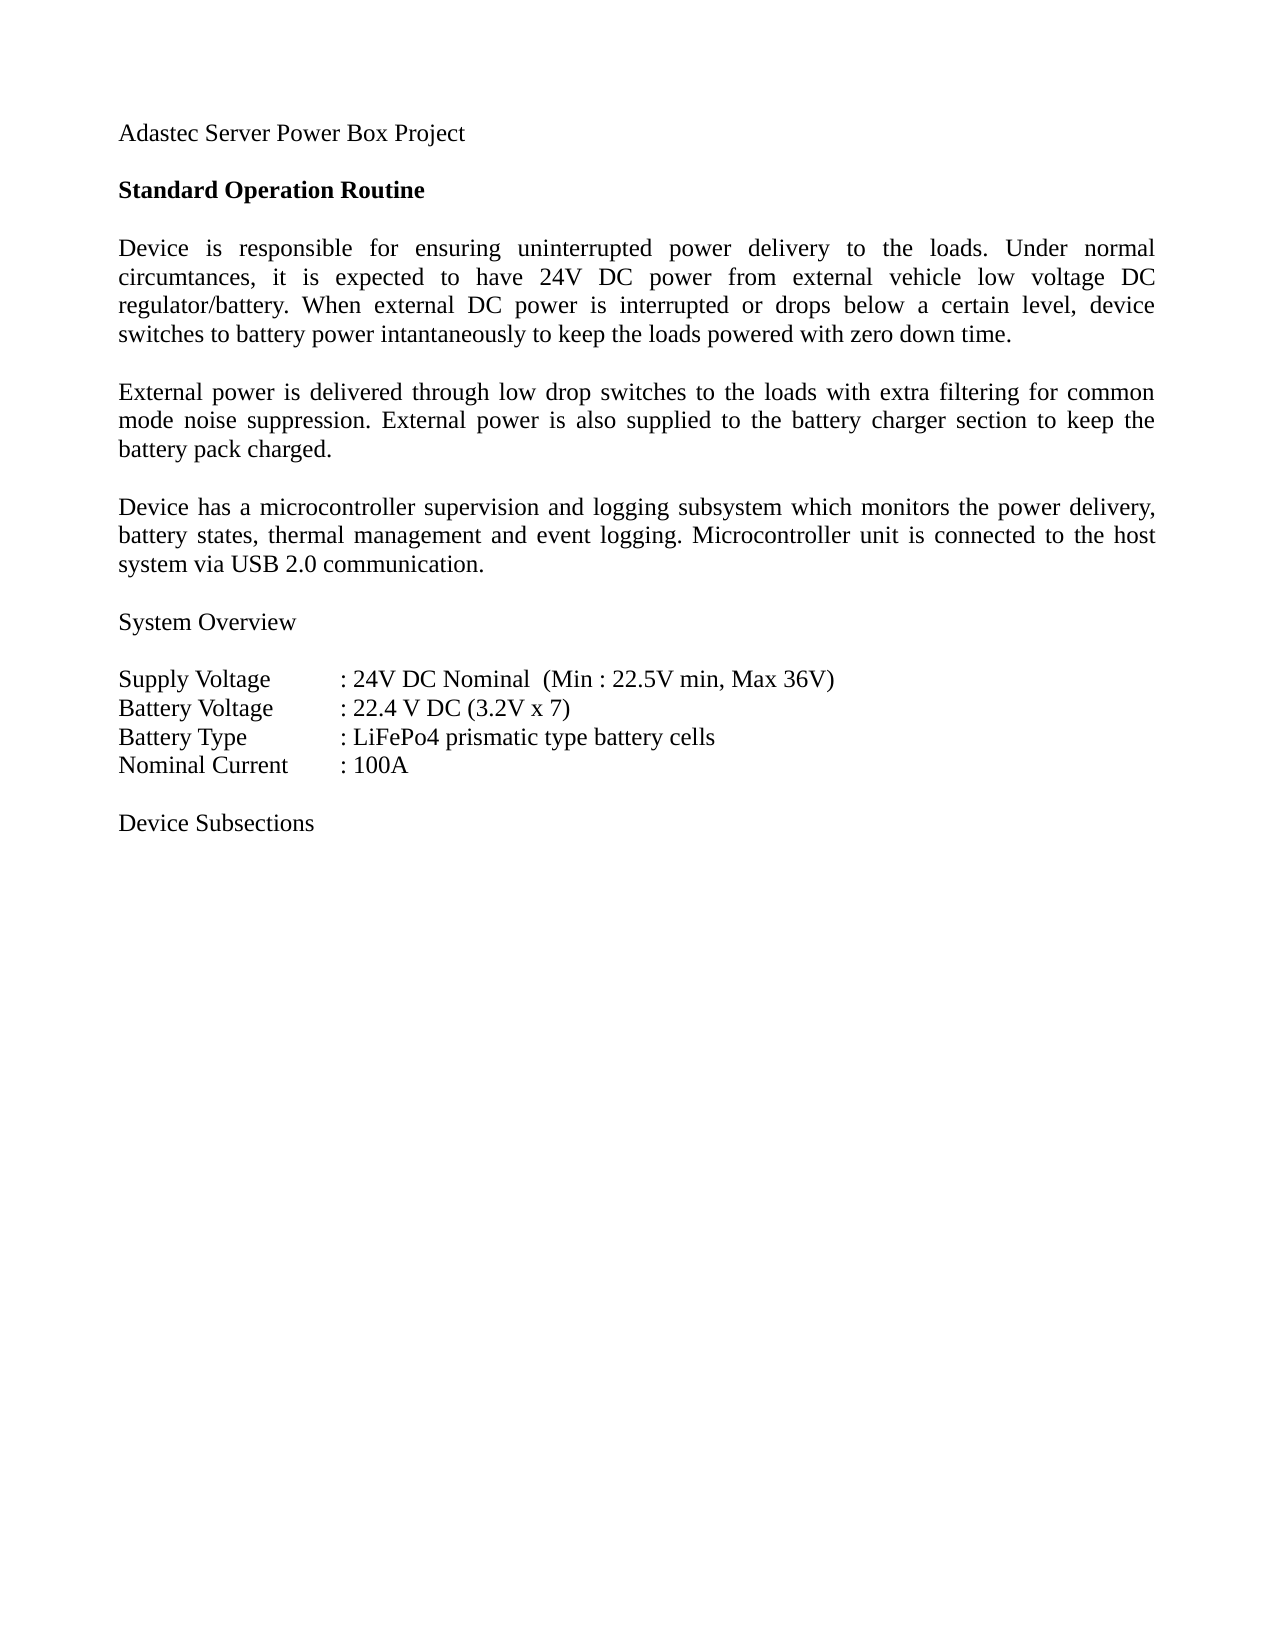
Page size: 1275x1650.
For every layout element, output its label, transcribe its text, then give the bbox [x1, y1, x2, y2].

text Device has a microcontroller supervision and logging subsystem which monitors the power delivery, battery states, thermal management and event logging. Microcontroller unit is connected to the host system via USB 2.0 communication. [118, 492, 1157, 578]
text Battery Voltage : 22.4 V DC (3.2V x 7) [118, 693, 1157, 722]
text Adastec Server Power Box Project [118, 118, 1157, 147]
text System Overview [118, 607, 1157, 636]
text Standard Operation Routine [118, 176, 1157, 204]
text Device is responsible for ensuring uninterrupted power delivery to the loads. Under normal circumtances, it is expected to have 24V DC power from external vehicle low voltage DC regulator/battery. When external DC power is interrupted or drops below a certain level, device switches to battery power intantaneously to keep the loads powered with zero down time. [118, 233, 1157, 348]
text Device Subsections [118, 808, 1157, 837]
text Supply Voltage : 24V DC Nominal (Min : 22.5V min, Max 36V) [118, 664, 1157, 693]
text External power is delivered through low drop switches to the loads with extra filtering for common mode noise suppression. External power is also supplied to the battery charger section to keep the battery pack charged. [118, 377, 1157, 463]
text Battery Type : LiFePo4 prismatic type battery cells [118, 722, 1157, 751]
text Nominal Current : 100A [118, 751, 1157, 779]
